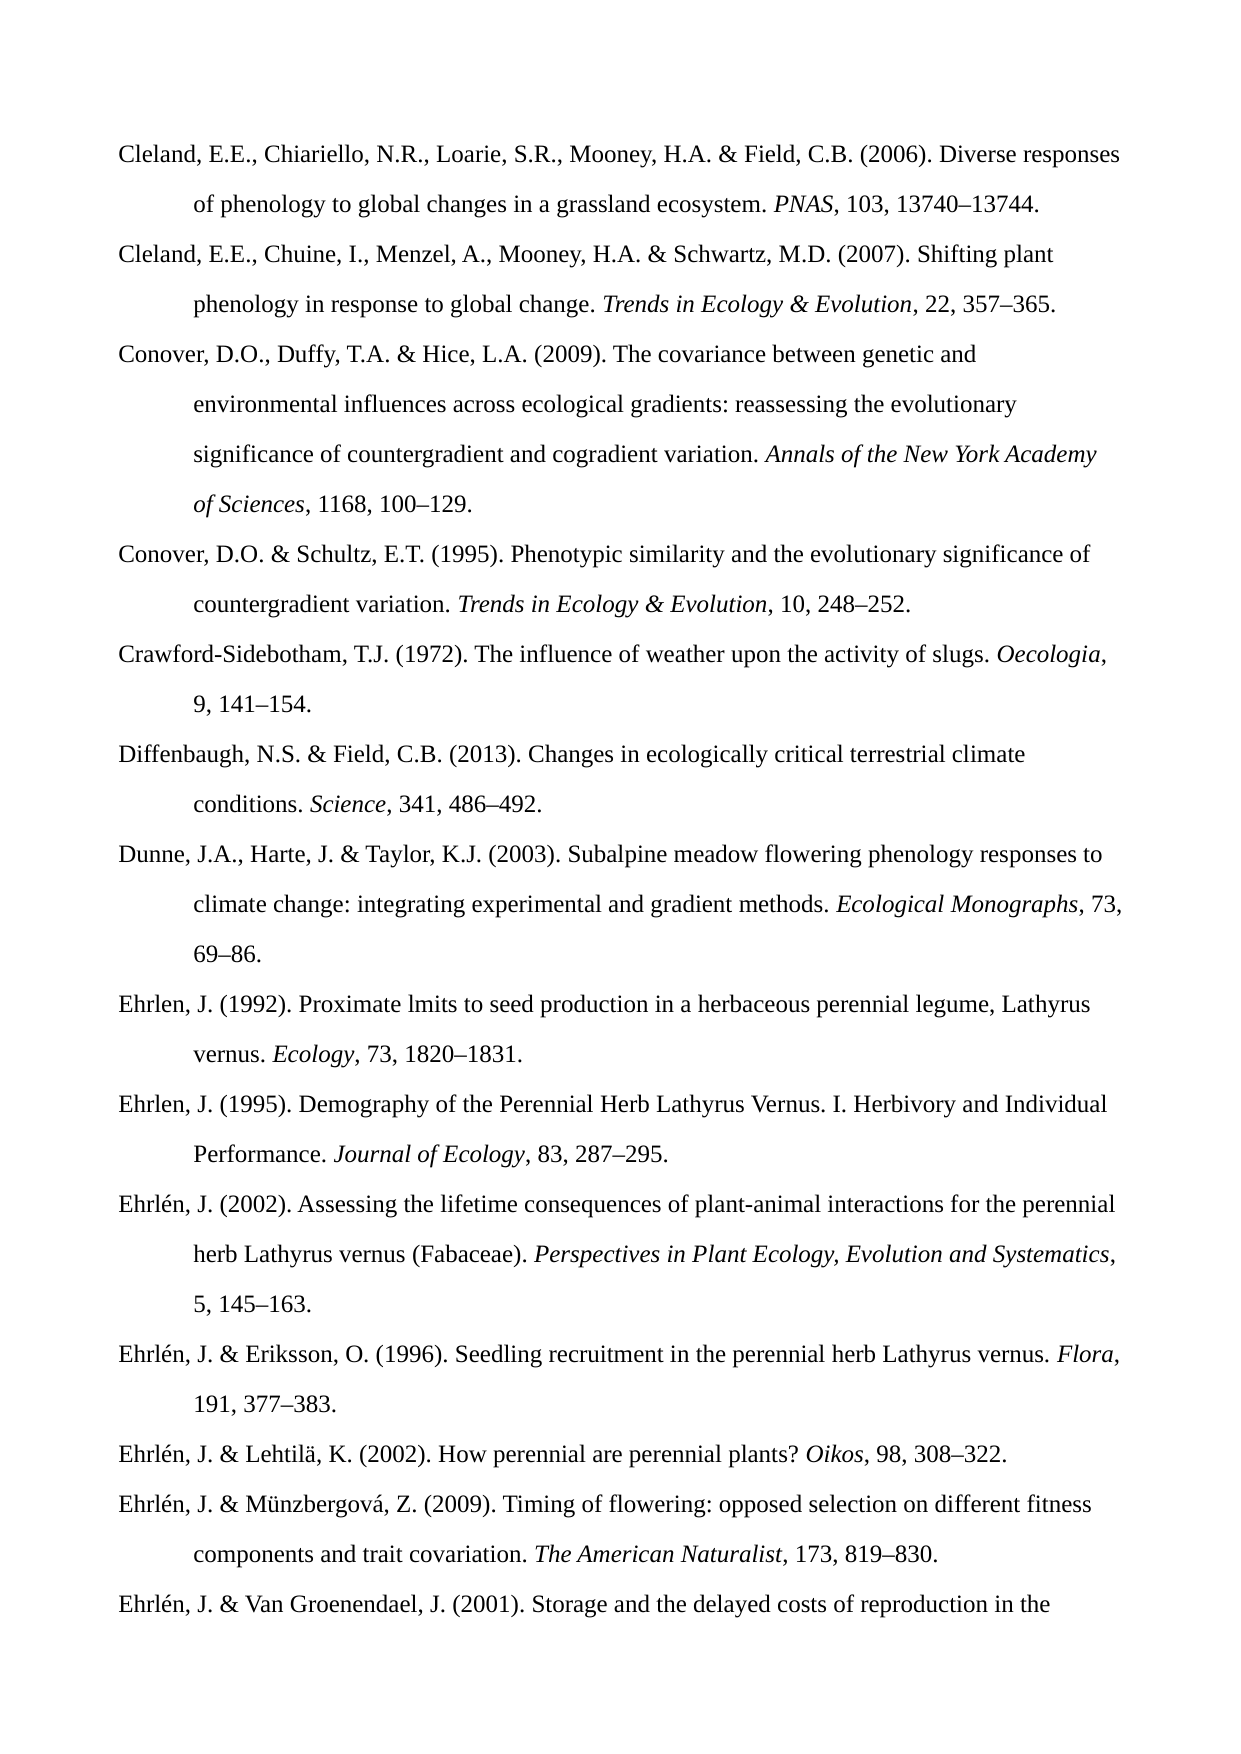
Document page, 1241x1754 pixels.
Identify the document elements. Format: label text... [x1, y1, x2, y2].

text Ehrlén, J. & Lehtilä, K. (2002). How perennial are perennial plants? Oikos, 98, 308–322. [118, 1418, 1122, 1468]
text Ehrlén, J. & Eriksson, O. (1996). Seedling recruitment in the perennial herb Lathyrus vernus. Flora, 191, 377–383. [118, 1318, 1122, 1418]
text Ehrlen, J. (1992). Proximate lmits to seed production in a herbaceous perennial legume, Lathyrus vernus. Ecology, 73, 1820–1831. [118, 968, 1122, 1068]
text Diffenbaugh, N.S. & Field, C.B. (2013). Changes in ecologically critical terrestrial climate conditions. Science, 341, 486–492. [118, 718, 1122, 818]
text Conover, D.O., Duffy, T.A. & Hice, L.A. (2009). The covariance between genetic and environmental influences across ecological gradients: reassessing the evolutionary significance of countergradient and cogradient variation. Annals of the New York Academy of Sciences, 1168, 100–129. [118, 318, 1122, 518]
text Cleland, E.E., Chuine, I., Menzel, A., Mooney, H.A. & Schwartz, M.D. (2007). Shifting plant phenology in response to global change. Trends in Ecology & Evolution, 22, 357–365. [118, 218, 1122, 318]
text Ehrlén, J. & Van Groenendael, J. (2001). Storage and the delayed costs of reproduction in the [118, 1568, 1122, 1618]
text Conover, D.O. & Schultz, E.T. (1995). Phenotypic similarity and the evolutionary significance of countergradient variation. Trends in Ecology & Evolution, 10, 248–252. [118, 518, 1122, 618]
text Ehrlén, J. (2002). Assessing the lifetime consequences of plant-animal interactions for the perennial herb Lathyrus vernus (Fabaceae). Perspectives in Plant Ecology, Evolution and Systematics, 5, 145–163. [118, 1168, 1122, 1318]
text Cleland, E.E., Chiariello, N.R., Loarie, S.R., Mooney, H.A. & Field, C.B. (2006). Diverse responses of phenology to global changes in a grassland ecosystem. PNAS, 103, 13740–13744. [118, 118, 1122, 218]
text Ehrlén, J. & Münzbergová, Z. (2009). Timing of flowering: opposed selection on different fitness components and trait covariation. The American Naturalist, 173, 819–830. [118, 1468, 1122, 1568]
text Dunne, J.A., Harte, J. & Taylor, K.J. (2003). Subalpine meadow flowering phenology responses to climate change: integrating experimental and gradient methods. Ecological Monographs, 73, 69–86. [118, 818, 1122, 968]
text Crawford-Sidebotham, T.J. (1972). The influence of weather upon the activity of slugs. Oecologia, 9, 141–154. [118, 618, 1122, 718]
text Ehrlen, J. (1995). Demography of the Perennial Herb Lathyrus Vernus. I. Herbivory and Individual Performance. Journal of Ecology, 83, 287–295. [118, 1068, 1122, 1168]
